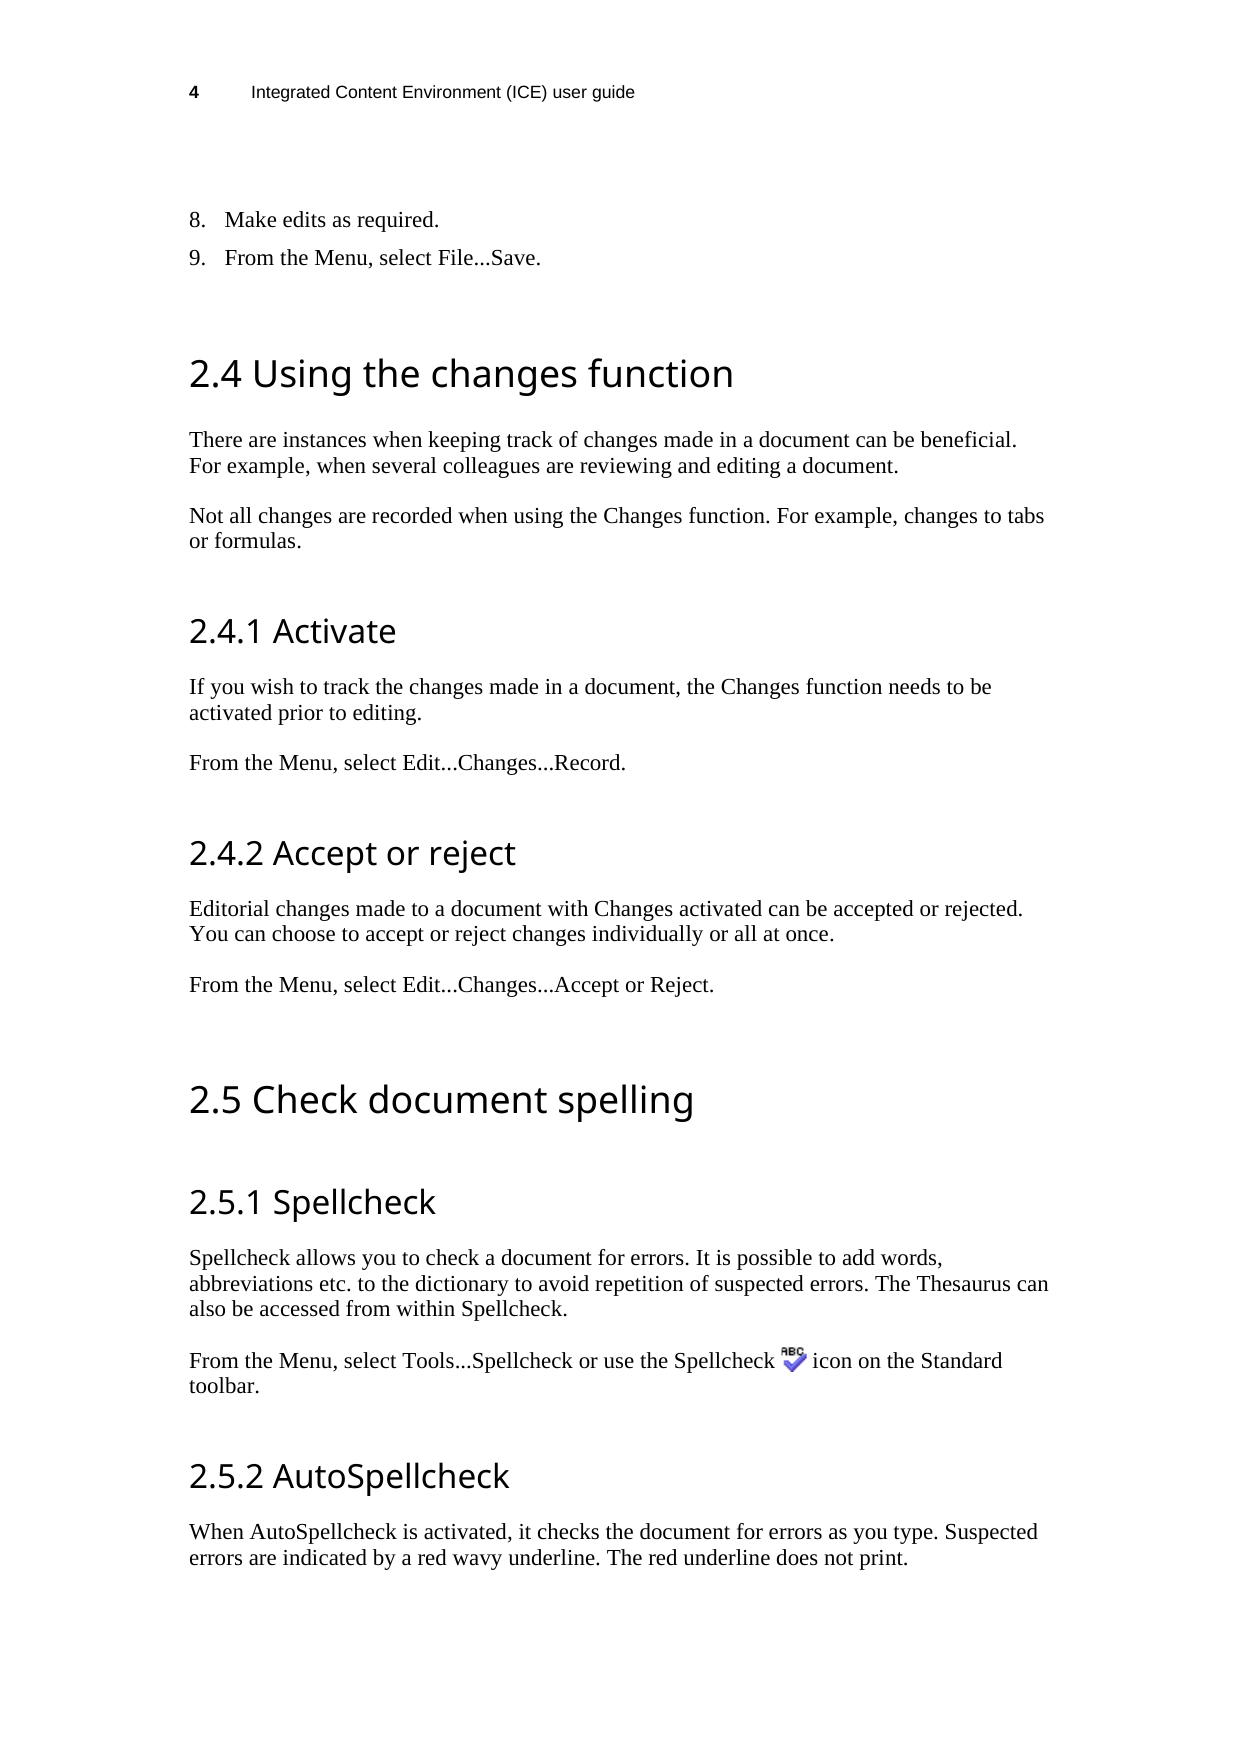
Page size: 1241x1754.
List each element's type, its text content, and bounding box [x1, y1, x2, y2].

text There are instances when keeping track of changes made in a document can be beneficial. For example, when several colleagues are reviewing and editing a document. [189, 427, 1051, 478]
text Not all changes are recorded when using the Changes function. For example, changes to tabs or formulas. [189, 503, 1051, 554]
text From the Menu, select Edit...Changes...Record. [189, 750, 1051, 775]
text Spellcheck allows you to check a document for errors. It is possible to add words, abbreviations etc. to the dictionary to avoid repetition of suspected errors. The Thesaurus can also be accessed from within Spellcheck. [189, 1245, 1051, 1322]
text 2.5.1 Spellcheck [189, 1179, 1051, 1224]
text 2.5 Check document spelling [189, 1074, 1051, 1125]
text From the Menu, select Edit...Changes...Accept or Reject. [189, 971, 1051, 997]
text When AutoSpellcheck is activated, it checks the document for errors as you type. Suspected errors are indicated by a red wavy underline. The red underline does not print. [189, 1519, 1051, 1570]
list From the Menu, select File...Save. [189, 245, 1051, 270]
text 2.4 Using the changes function [189, 347, 1051, 398]
text 2.4.2 Accept or reject [189, 829, 1051, 875]
text From the Menu, select Tools...Spellcheck or use the Spellcheck icon on the Standard toolbar. [189, 1346, 1051, 1399]
text If you wish to track the changes made in a document, the Changes function needs to be activated prior to editing. [189, 674, 1051, 725]
text 2.4.1 Activate [189, 608, 1051, 653]
picture [781, 1346, 807, 1372]
text 2.5.2 AutoSpellcheck [189, 1453, 1051, 1498]
list Make edits as required. [189, 207, 1051, 232]
text Editorial changes made to a document with Changes activated can be accepted or rejected. You can choose to accept or reject changes individually or all at once. [189, 896, 1051, 947]
